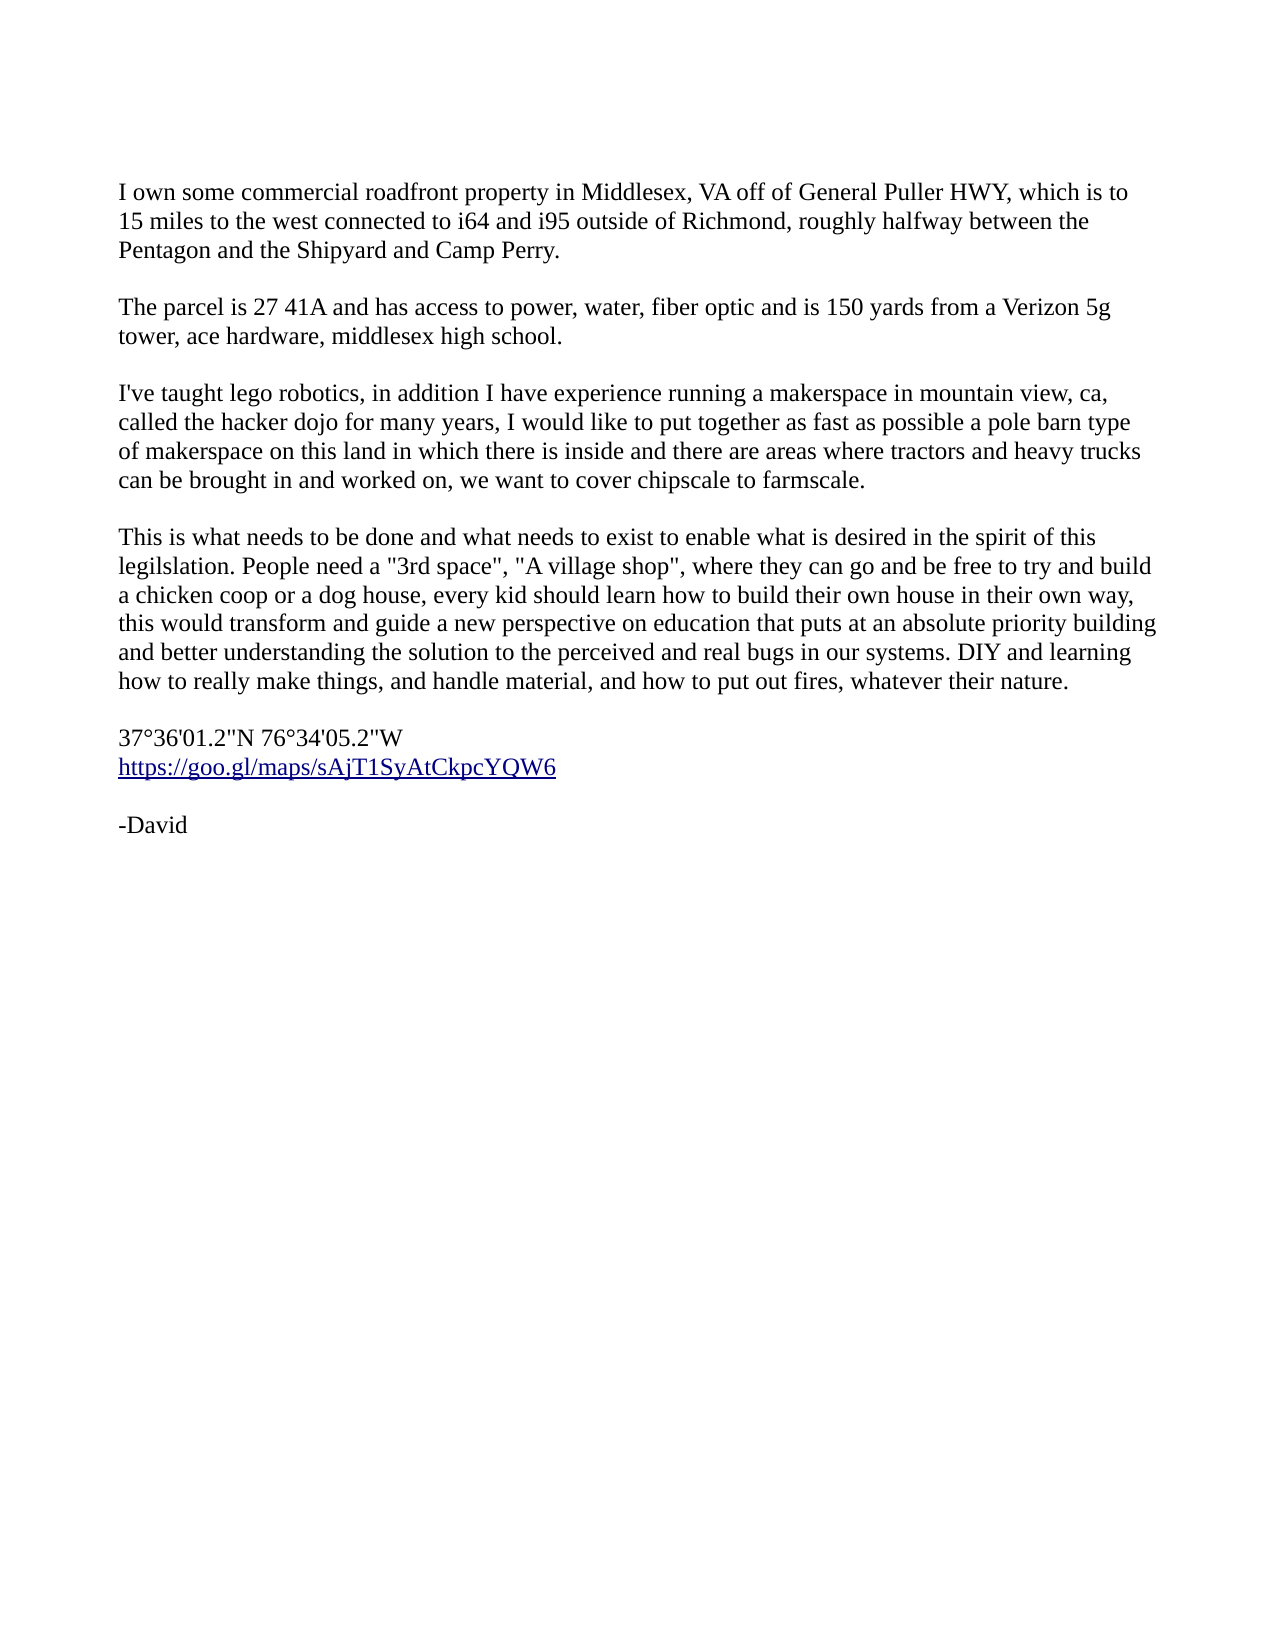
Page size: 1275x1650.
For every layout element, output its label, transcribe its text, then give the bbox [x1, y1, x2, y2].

text I've taught lego robotics, in addition I have experience running a makerspace in mountain view, ca, called the hacker dojo for many years, I would like to put together as fast as possible a pole barn type of makerspace on this land in which there is inside and there are areas where tractors and heavy trucks can be brought in and worked on, we want to cover chipscale to farmscale. [118, 378, 1157, 493]
text This is what needs to be done and what needs to exist to enable what is desired in the spirit of this legilslation. People need a "3rd space", "A village shop", where they can go and be free to try and build a chicken coop or a dog house, every kid should learn how to build their own house in their own way, this would transform and guide a new perspective on education that puts at an absolute priority building and better understanding the solution to the perceived and real bugs in our systems. DIY and learning how to really make things, and handle material, and how to put out fires, whatever their nature. [118, 522, 1157, 695]
text I own some commercial roadfront property in Middlesex, VA off of General Puller HWY, which is to 15 miles to the west connected to i64 and i95 outside of Richmond, roughly halfway between the Pentagon and the Shipyard and Camp Perry. [118, 177, 1157, 263]
text 37°36'01.2"N 76°34'05.2"W [118, 723, 1157, 752]
text The parcel is 27 41A and has access to power, water, fiber optic and is 150 yards from a Verizon 5g tower, ace hardware, middlesex high school. [118, 292, 1157, 350]
text -David [118, 810, 1157, 838]
text https://goo.gl/maps/sAjT1SyAtCkpcYQW6 [118, 752, 1157, 781]
